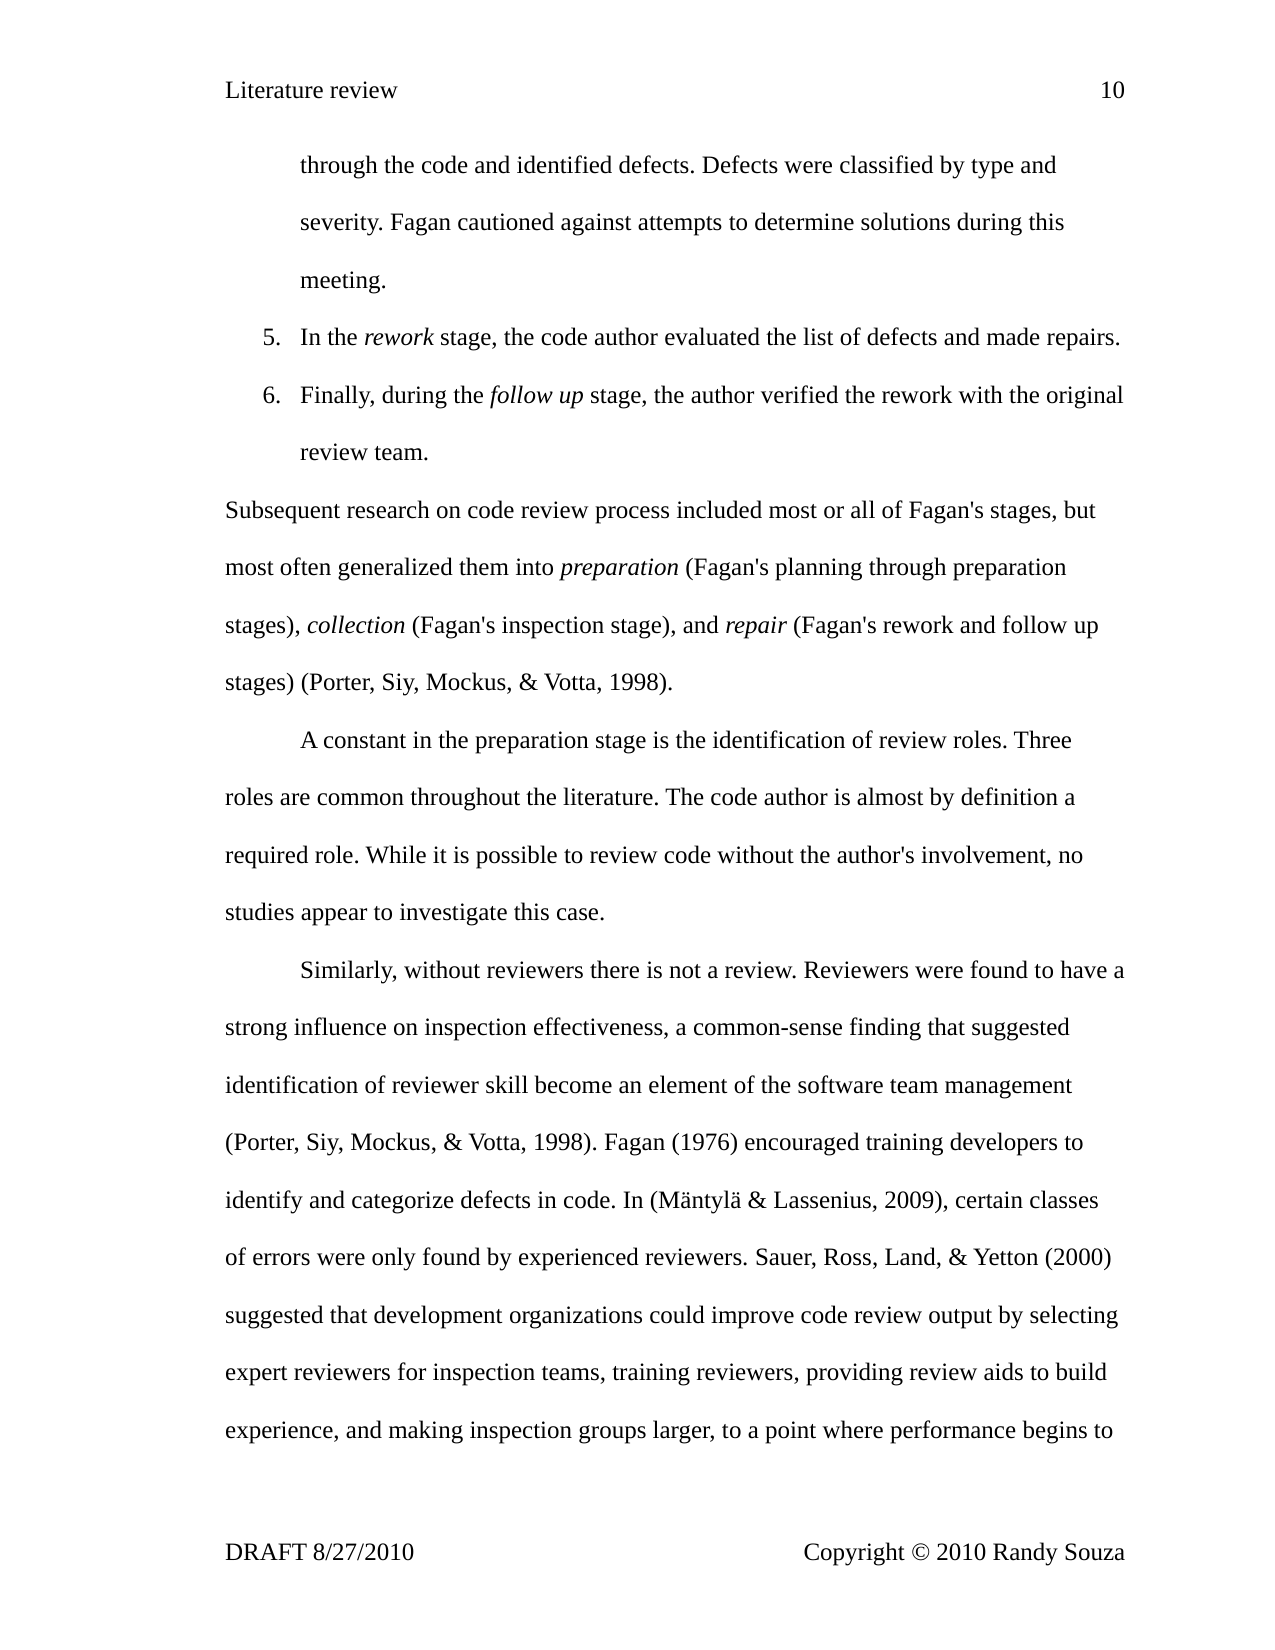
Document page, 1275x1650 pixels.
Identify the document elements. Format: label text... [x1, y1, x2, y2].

list In the rework stage, the code author evaluated the list of defects and made repairs. [262, 322, 1125, 351]
text A constant in the preparation stage is the identification of review roles. Three roles are common throughout the literature. The code author is almost by definition a required role. While it is possible to review code without the author's involvement, no studies appear to investigate this case. [225, 725, 1125, 926]
list through the code and identified defects. Defects were classified by type and severity. Fagan cautioned against attempts to determine solutions during this meeting. [262, 150, 1125, 294]
text Similarly, without reviewers there is not a review. Reviewers were found to have a strong influence on inspection effectiveness, a common-sense finding that suggested identification of reviewer skill become an element of the software team management (Porter, Siy, Mockus, & Votta, 1998). Fagan (1976) encouraged training developers to identify and categorize defects in code. In (Mäntylä & Lassenius, 2009), certain classes of errors were only found by experienced reviewers. Sauer, Ross, Land, & Yetton (2000) suggested that development organizations could improve code review output by selecting expert reviewers for inspection teams, training reviewers, providing review aids to build experience, and making inspection groups larger, to a point where performance begins to [225, 955, 1125, 1444]
text Subsequent research on code review process included most or all of Fagan's stages, but most often generalized them into preparation (Fagan's planning through preparation stages), collection (Fagan's inspection stage), and repair (Fagan's rework and follow up stages) (Porter, Siy, Mockus, & Votta, 1998). [225, 495, 1125, 696]
list Finally, during the follow up stage, the author verified the rework with the original review team. [262, 380, 1125, 466]
